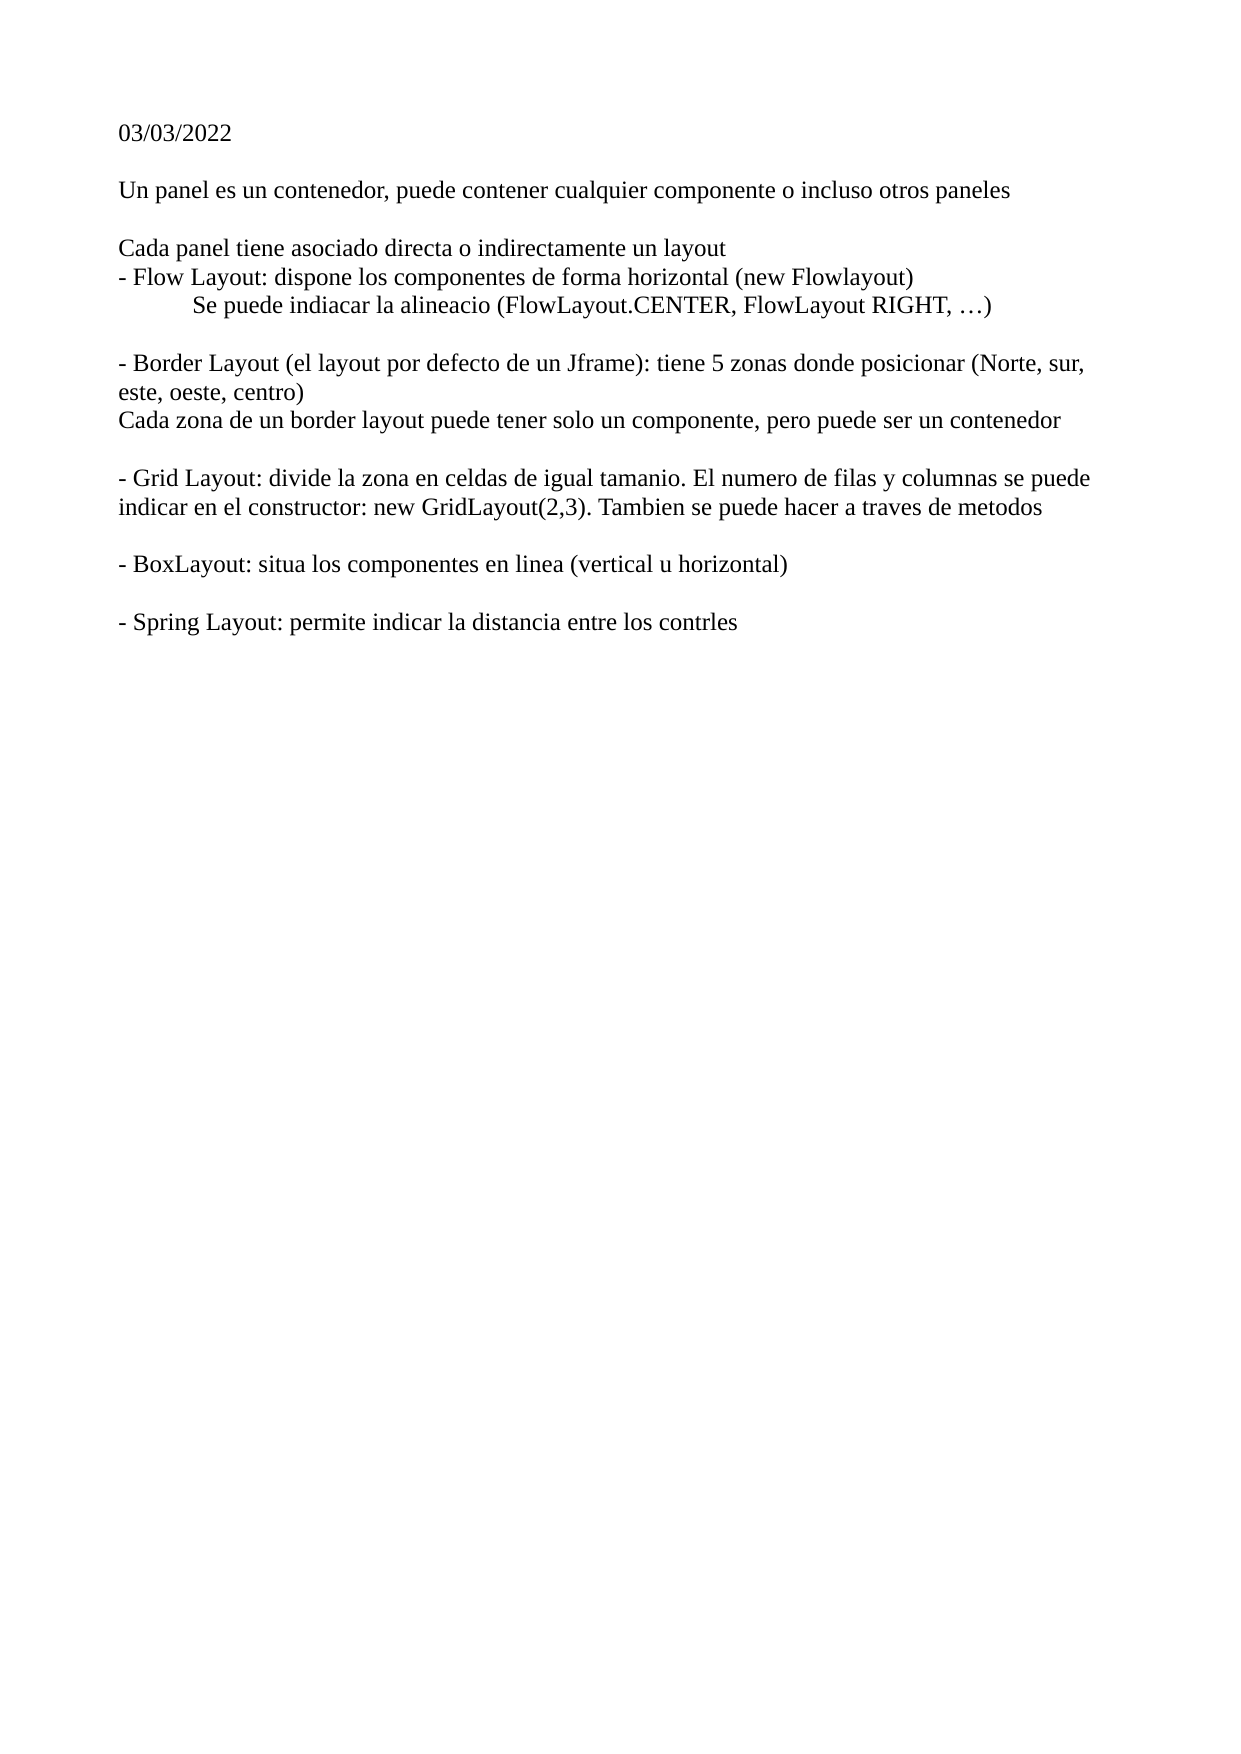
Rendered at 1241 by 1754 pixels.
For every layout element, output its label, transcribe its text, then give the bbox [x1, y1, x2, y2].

text Un panel es un contenedor, puede contener cualquier componente o incluso otros paneles [118, 176, 1122, 204]
text - Border Layout (el layout por defecto de un Jframe): tiene 5 zonas donde posicionar (Norte, sur, este, oeste, centro) [118, 348, 1122, 406]
text Se puede indiacar la alineacio (FlowLayout.CENTER, FlowLayout RIGHT, …) [118, 291, 1122, 319]
text - Spring Layout: permite indicar la distancia entre los contrles [118, 607, 1122, 636]
text Cada zona de un border layout puede tener solo un componente, pero puede ser un contenedor [118, 406, 1122, 434]
text - Flow Layout: dispone los componentes de forma horizontal (new Flowlayout) [118, 262, 1122, 291]
text - Grid Layout: divide la zona en celdas de igual tamanio. El numero de filas y columnas se puede indicar en el constructor: new GridLayout(2,3). Tambien se puede hacer a traves de metodos [118, 463, 1122, 521]
text - BoxLayout: situa los componentes en linea (vertical u horizontal) [118, 549, 1122, 578]
text Cada panel tiene asociado directa o indirectamente un layout [118, 233, 1122, 262]
text 03/03/2022 [118, 118, 1122, 147]
